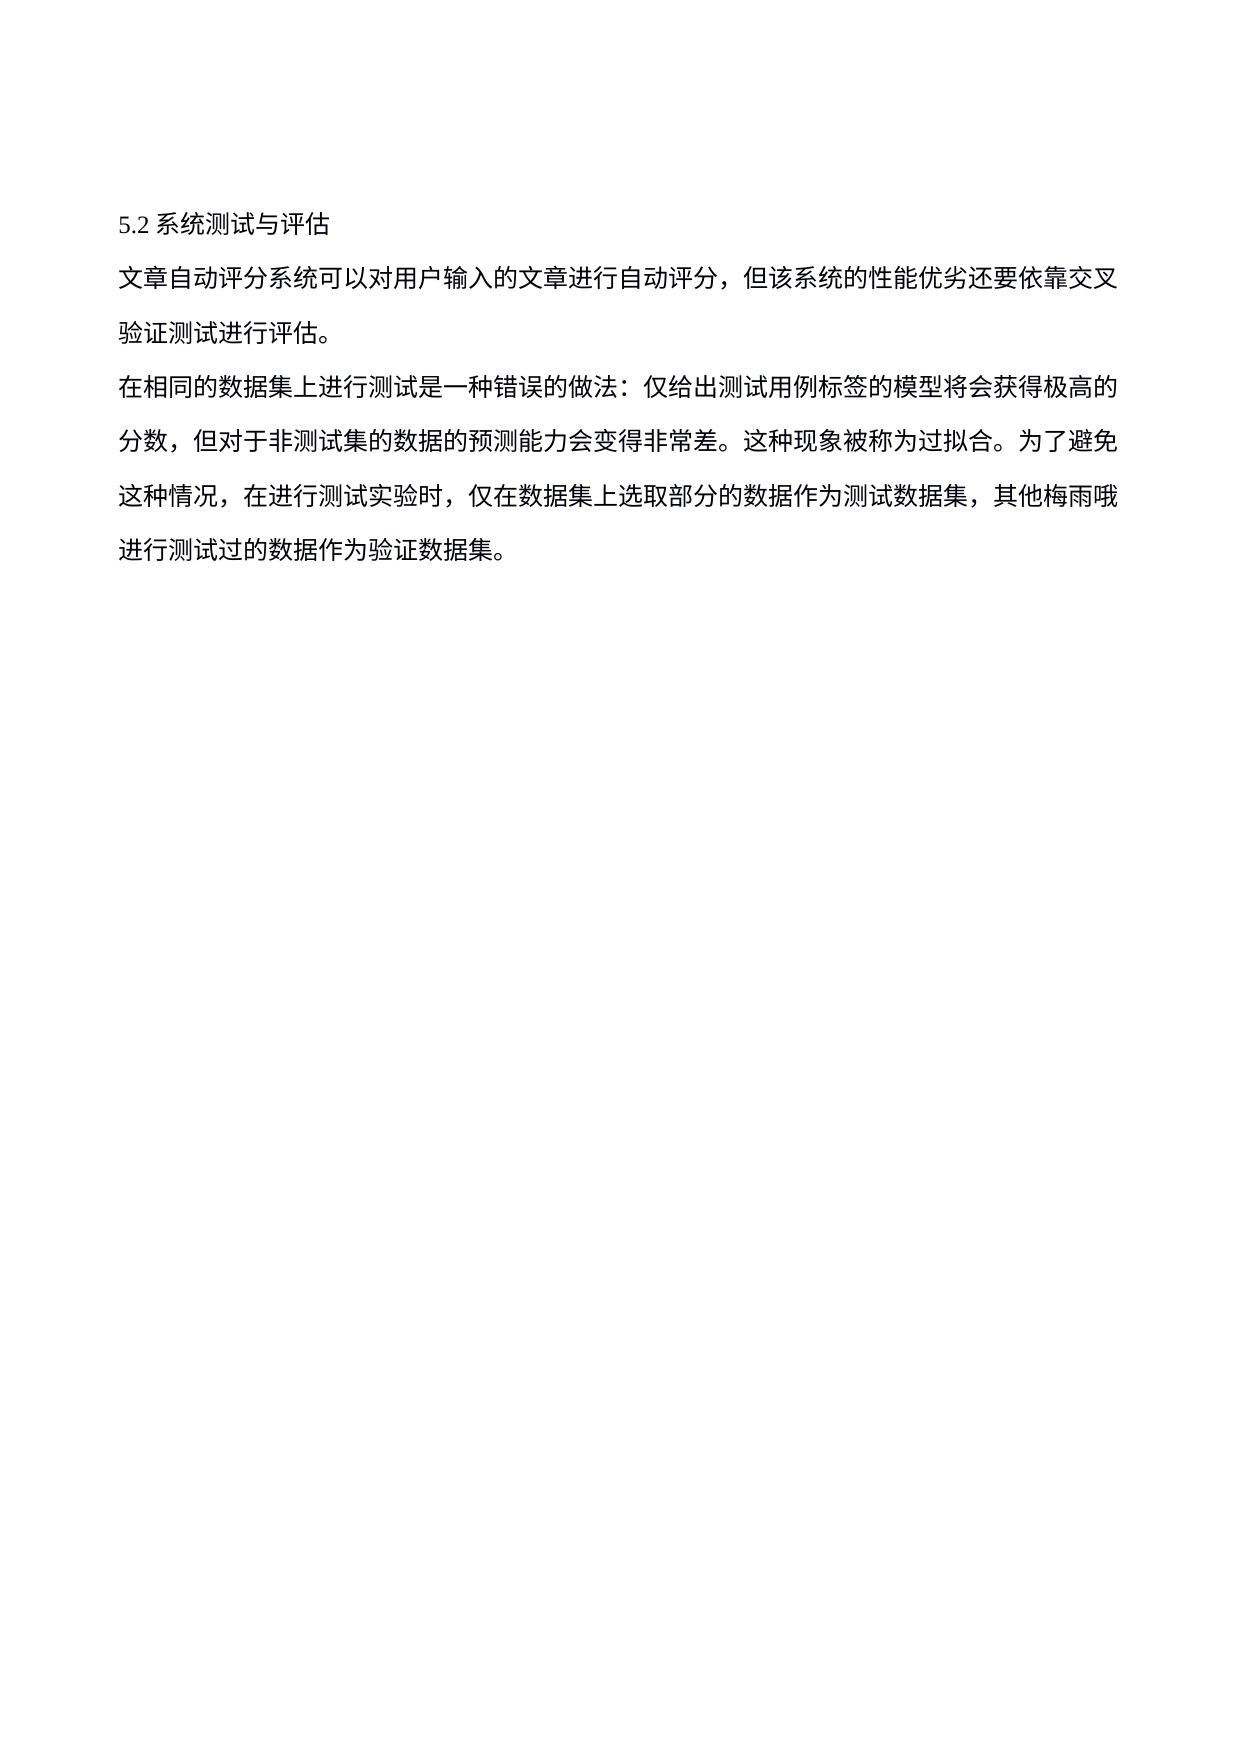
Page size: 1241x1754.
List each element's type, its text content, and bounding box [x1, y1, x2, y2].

text 5.2 系统测试与评估 [118, 204, 1122, 241]
text 在相同的数据集上进行测试是一种错误的做法：仅给出测试用例标签的模型将会获得极高的分数，但对于非测试集的数据的预测能力会变得非常差。这种现象被称为过拟合。为了避免这种情况，在进行测试实验时，仅在数据集上选取部分的数据作为测试数据集，其他梅雨哦进行测试过的数据作为验证数据集。 [118, 367, 1122, 567]
text 文章自动评分系统可以对用户输入的文章进行自动评分，但该系统的性能优劣还要依靠交叉验证测试进行评估。 [118, 259, 1122, 349]
